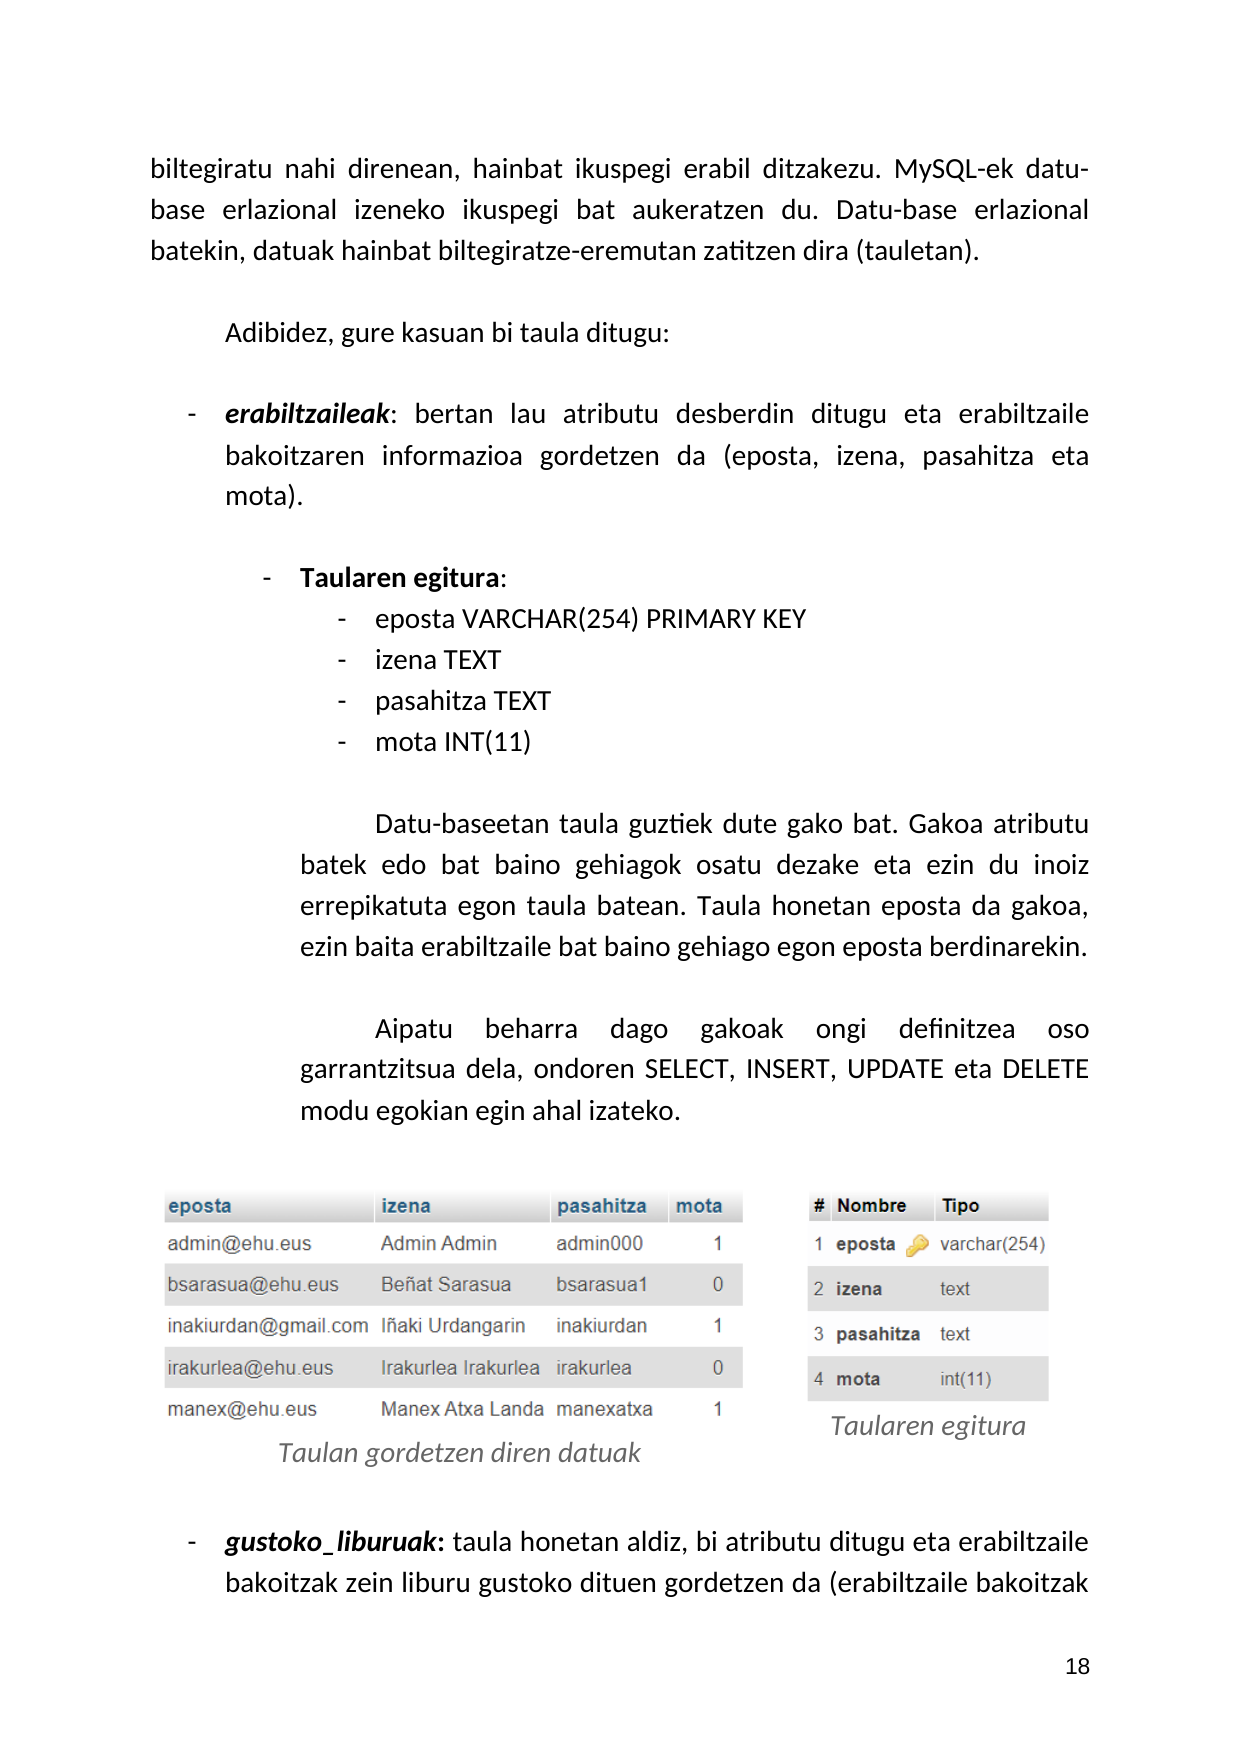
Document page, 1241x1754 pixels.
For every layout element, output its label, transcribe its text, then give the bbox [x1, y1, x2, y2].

list Taularen egitura: [262, 559, 1090, 595]
text Adibidez, gure kasuan bi taula ditugu: [150, 314, 1090, 349]
picture [807, 1186, 1049, 1408]
table_header Taulan gordetzen diren datuak [151, 1176, 768, 1480]
text Aipatu beharra dago gakoak ongi definitzea oso garrantzitsua dela, ondoren SELECT, INSERT, UPDATE eta DELETE modu egokian egin ahal izateko. [300, 1010, 1090, 1127]
picture [164, 1186, 755, 1434]
list pasahitza TEXT [337, 682, 1090, 718]
list eposta VARCHAR(254) PRIMARY KEY [337, 600, 1090, 636]
list gustoko_liburuak: taula honetan aldiz, bi atributu ditugu eta erabiltzaile bakoitzak zein liburu gustoko dituen gordetzen da (erabiltzaile bakoitzak [187, 1523, 1090, 1599]
table_header Taularen egitura [770, 1176, 1086, 1480]
list izena TEXT [337, 641, 1090, 677]
list mota INT(11) [337, 723, 1090, 759]
text biltegiratu nahi direnean, hainbat ikuspegi erabil ditzakezu. MySQL-ek datu-base erlazional izeneko ikuspegi bat aukeratzen du. Datu-base erlazional batekin, datuak hainbat biltegiratze-eremutan zatitzen dira (tauletan). [150, 150, 1090, 267]
text Datu-baseetan taula guztiek dute gako bat. Gakoa atributu batek edo bat baino gehiagok osatu dezake eta ezin du inoiz errepikatuta egon taula batean. Taula honetan eposta da gakoa, ezin baita erabiltzaile bat baino gehiago egon eposta berdinarekin. [300, 805, 1090, 963]
list erabiltzaileak: bertan lau atributu desberdin ditugu eta erabiltzaile bakoitzaren informazioa gordetzen da (eposta, izena, pasahitza eta mota). [187, 396, 1090, 513]
